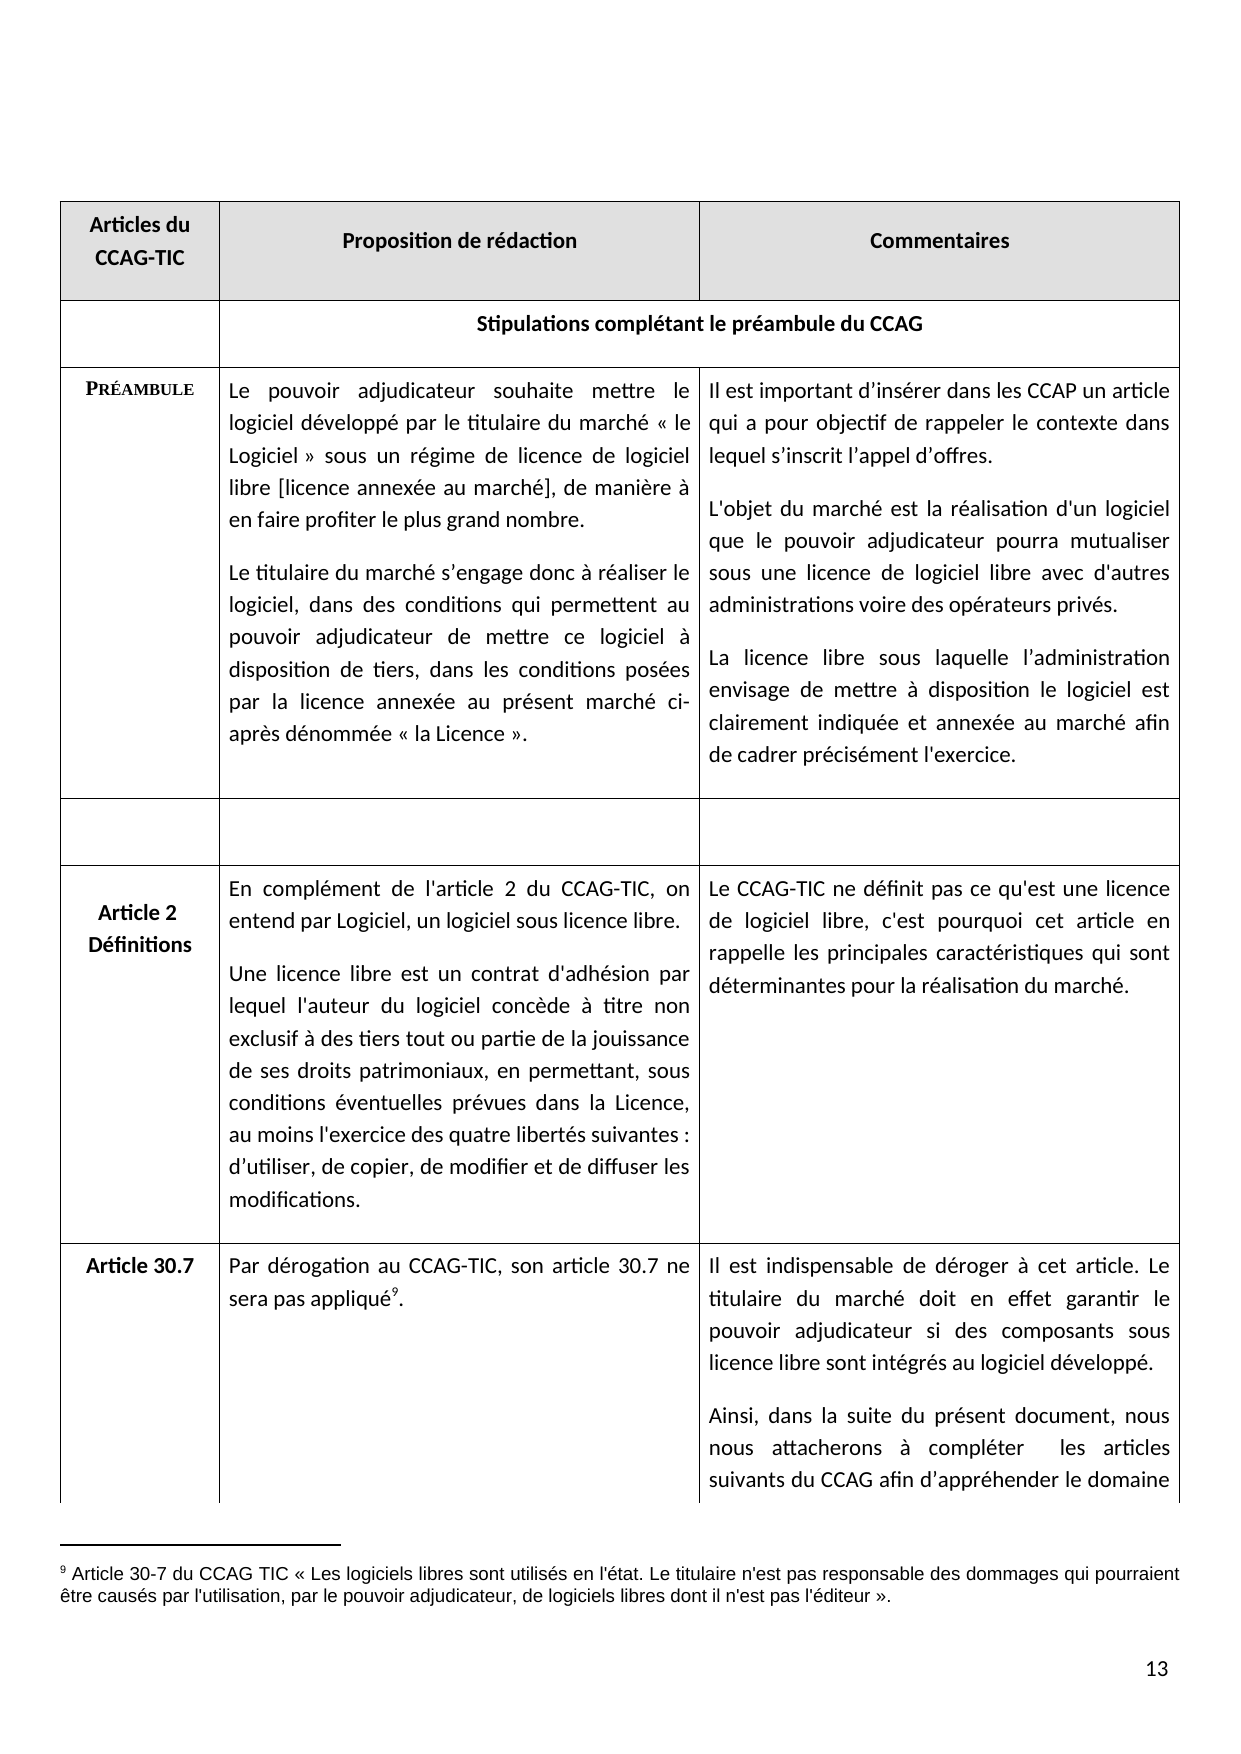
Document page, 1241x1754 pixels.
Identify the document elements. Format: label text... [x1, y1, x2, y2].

table_cell [700, 799, 1179, 864]
table_cell Il est important d’insérer dans les CCAP un article qui a pour objectif de rappeler le contexte dans lequel s’inscrit l’appel d’offres. L'objet du marché est la réalisation d'un logiciel que le pouvoir adjudicateur pourra mutualiser sous une licence de logiciel libre avec d'autres administrations voire des opérateurs privés. La licence libre sous laquelle l’administration envisage de mettre à disposition le logiciel est clairement indiquée et annexée au marché afin de cadrer précisément l'exercice. [700, 368, 1179, 798]
table_cell Il est indispensable de déroger à cet article. Le titulaire du marché doit en effet garantir le pouvoir adjudicateur si des composants sous licence libre sont intégrés au logiciel développé. Ainsi, dans la suite du présent document, nous nous attacherons à compléter les articles suivants du CCAG afin d’appréhender le domaine [700, 1244, 1179, 1502]
table_cell En complément de l'article 2 du CCAG-TIC, on entend par Logiciel, un logiciel sous licence libre. Une licence libre est un contrat d'adhésion par lequel l'auteur du logiciel concède à titre non exclusif à des tiers tout ou partie de la jouissance de ses droits patrimoniaux, en permettant, sous conditions éventuelles prévues dans la Licence, au moins l'exercice des quatre libertés suivantes : d’utiliser, de copier, de modifier et de diffuser les modifications. [220, 866, 699, 1242]
table_cell [61, 799, 219, 864]
table_cell [61, 301, 219, 367]
table_cell Par dérogation au CCAG-TIC, son article 30.7 ne sera pas appliqué. [220, 1244, 699, 1502]
table_cell Préambule [61, 368, 219, 798]
table_header Proposition de rédaction [220, 202, 699, 300]
table_header Articles du CCAG-TIC [61, 202, 219, 300]
table_cell Article 2 Définitions [61, 866, 219, 1242]
table_cell [220, 799, 699, 864]
table_cell Le pouvoir adjudicateur souhaite mettre le logiciel développé par le titulaire du marché « le Logiciel » sous un régime de licence de logiciel libre [licence annexée au marché], de manière à en faire profiter le plus grand nombre. Le titulaire du marché s’engage donc à réaliser le logiciel, dans des conditions qui permettent au pouvoir adjudicateur de mettre ce logiciel à disposition de tiers, dans les conditions posées par la licence annexée au présent marché ci-après dénommée « la Licence ». [220, 368, 699, 798]
table_cell Article 30.7 [61, 1244, 219, 1502]
table_cell Stipulations complétant le préambule du CCAG [220, 301, 1179, 367]
table_header Commentaires [700, 202, 1179, 300]
table_cell Le CCAG-TIC ne définit pas ce qu'est une licence de logiciel libre, c'est pourquoi cet article en rappelle les principales caractéristiques qui sont déterminantes pour la réalisation du marché. [700, 866, 1179, 1242]
